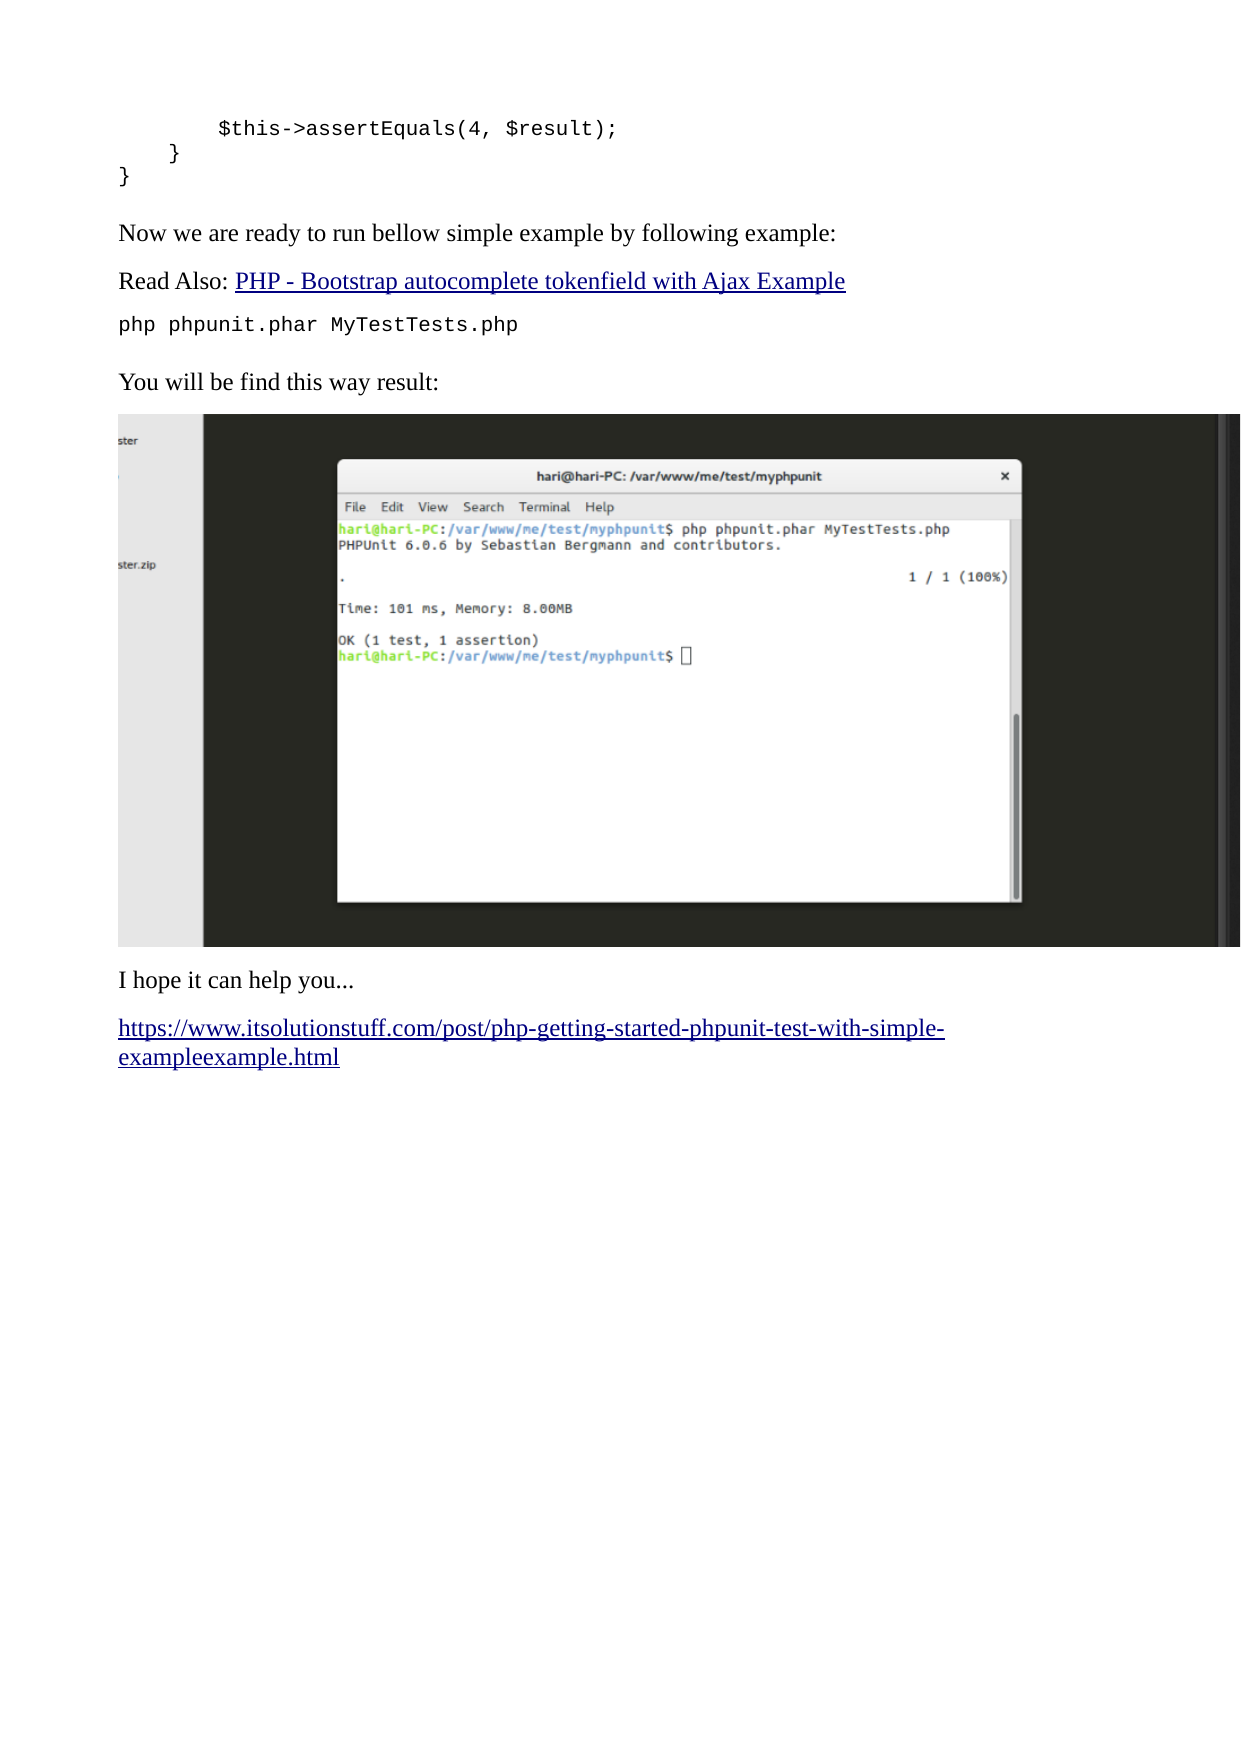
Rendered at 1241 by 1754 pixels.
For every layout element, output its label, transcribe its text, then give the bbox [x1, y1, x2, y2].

text Read Also: PHP - Bootstrap autocomplete tokenfield with Ajax Example [118, 266, 1122, 295]
text https://www.itsolutionstuff.com/post/php-getting-started-phpunit-test-with-simple-exampleexample.html [118, 1013, 1122, 1071]
text } [118, 165, 1122, 189]
text You will be find this way result: [118, 367, 1122, 396]
picture [118, 414, 1241, 947]
text Now we are ready to run bellow simple example by following example: [118, 218, 1122, 247]
text $this->assertEquals(4, $result); [118, 118, 1122, 142]
text } [118, 142, 1122, 165]
text php phpunit.phar MyTestTests.php [118, 314, 1122, 337]
text I hope it can help you... [118, 966, 1122, 994]
